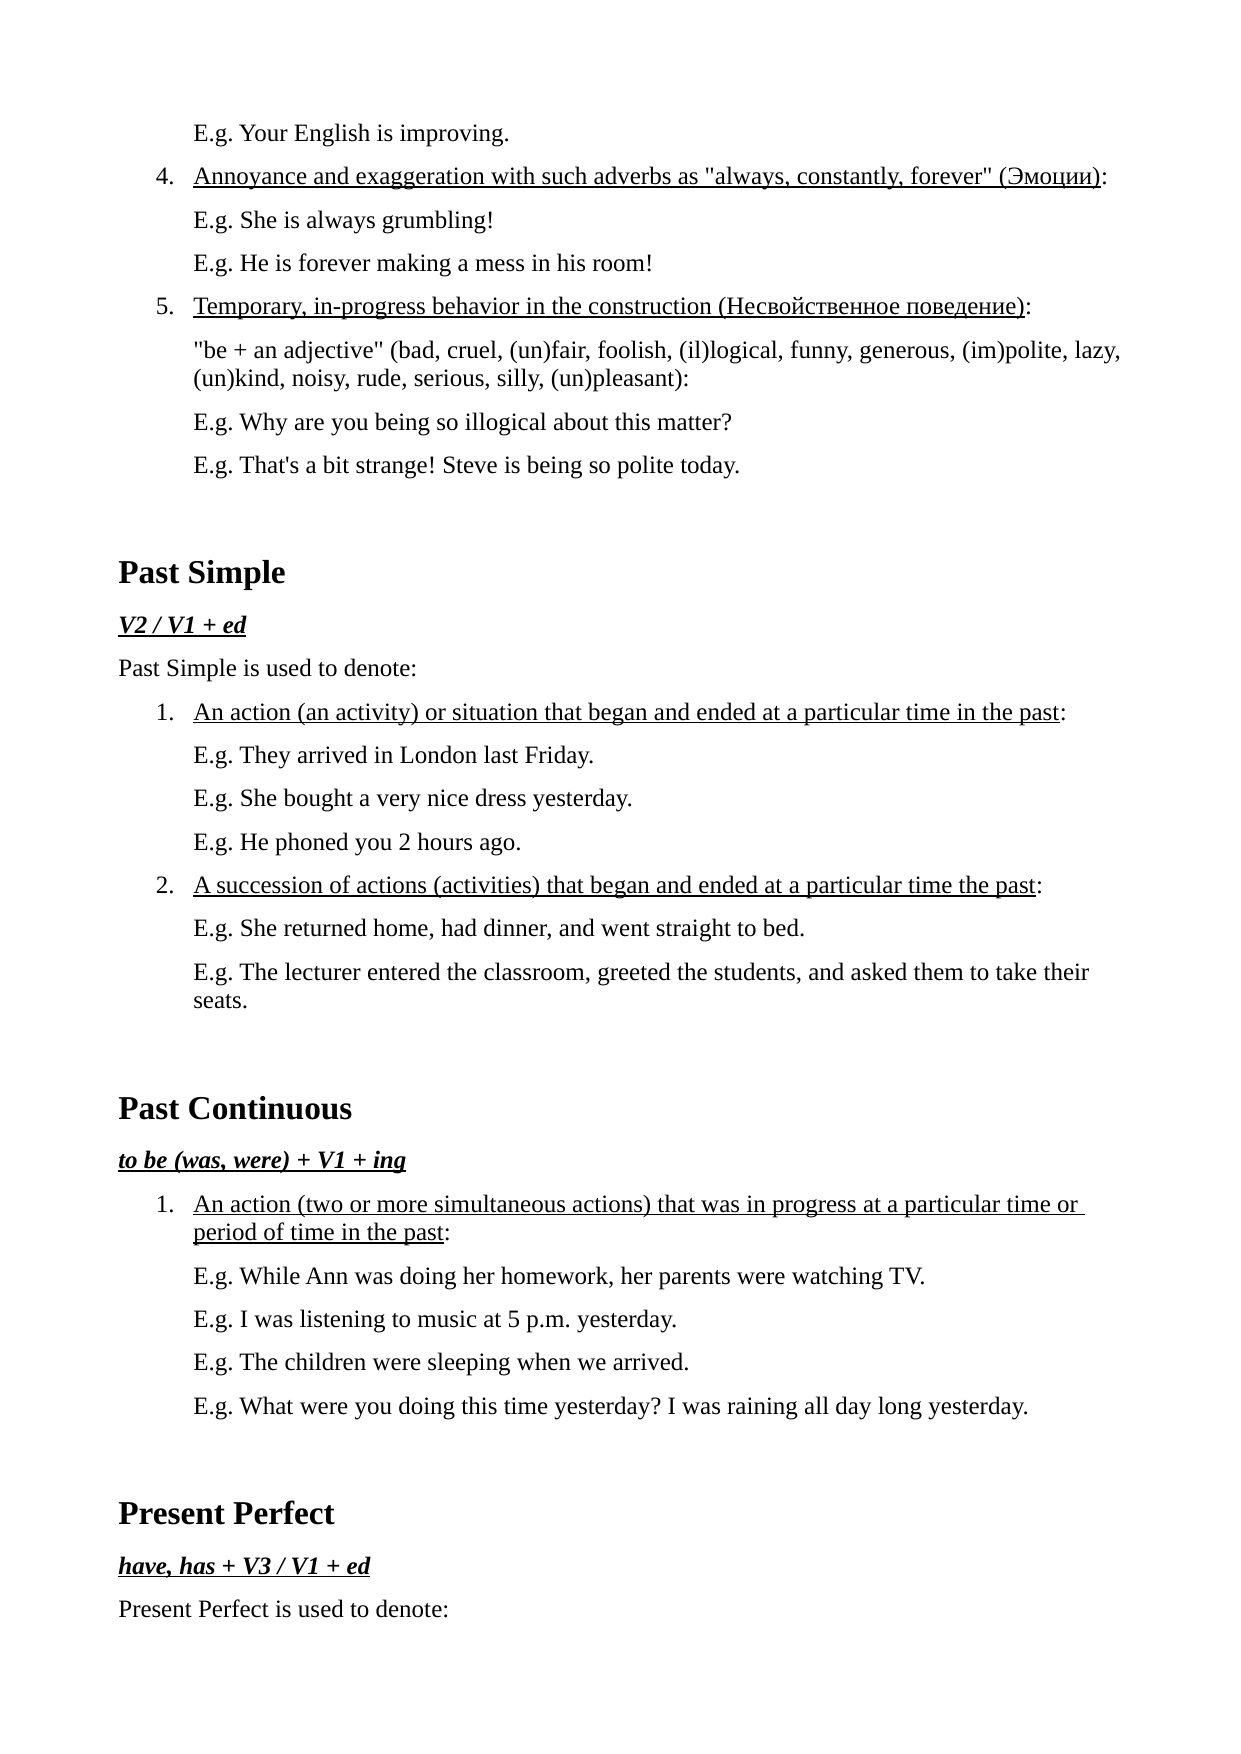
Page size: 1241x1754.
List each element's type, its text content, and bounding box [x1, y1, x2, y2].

list An action (an activity) or situation that began and ended at a particular time in the past: [156, 697, 1122, 726]
list An action (two or more simultaneous actions) that was in progress at a particular time or period of time in the past: [156, 1189, 1122, 1246]
list E.g. I was listening to music at 5 p.m. yesterday. [156, 1304, 1122, 1333]
list "be + an adjective" (bad, cruel, (un)fair, foolish, (il)logical, funny, generous, (im)polite, lazy, (un)kind, noisy, rude, serious, silly, (un)pleasant): [156, 335, 1122, 392]
list A succession of actions (activities) that began and ended at a particular time the past: [156, 870, 1122, 899]
subtitle Past Continuous [118, 1088, 1122, 1126]
list Annoyance and exaggeration with such adverbs as "always, constantly, forever" (Эмоции): [156, 161, 1122, 190]
list E.g. She bought a very nice dress yesterday. [156, 783, 1122, 812]
list E.g. She is always grumbling! [156, 205, 1122, 233]
list E.g. While Ann was doing her homework, her parents were watching TV. [156, 1261, 1122, 1289]
subtitle Past Simple [118, 553, 1122, 591]
text have, has + V3 / V1 + ed [118, 1551, 1122, 1579]
list E.g. Your English is improving. [156, 118, 1122, 147]
text Present Perfect is used to denote: [118, 1594, 1122, 1623]
text to be (was, were) + V1 + ing [118, 1145, 1122, 1174]
list E.g. The lecturer entered the classroom, greeted the students, and asked them to take their seats. [156, 957, 1122, 1014]
list Temporary, in-progress behavior in the construction (Несвойственное поведение): [156, 291, 1122, 320]
list E.g. They arrived in London last Friday. [156, 740, 1122, 769]
list E.g. What were you doing this time yesterday? I was raining all day long yesterday. [156, 1391, 1122, 1419]
list E.g. The children were sleeping when we arrived. [156, 1347, 1122, 1376]
list E.g. He phoned you 2 hours ago. [156, 827, 1122, 856]
list E.g. She returned home, had dinner, and went straight to bed. [156, 913, 1122, 942]
list E.g. That's a bit strange! Steve is being so polite today. [156, 450, 1122, 479]
list E.g. Why are you being so illogical about this matter? [156, 407, 1122, 436]
text V2 / V1 + ed [118, 610, 1122, 639]
subtitle Present Perfect [118, 1493, 1122, 1532]
text Past Simple is used to denote: [118, 653, 1122, 682]
list E.g. He is forever making a mess in his room! [156, 248, 1122, 277]
